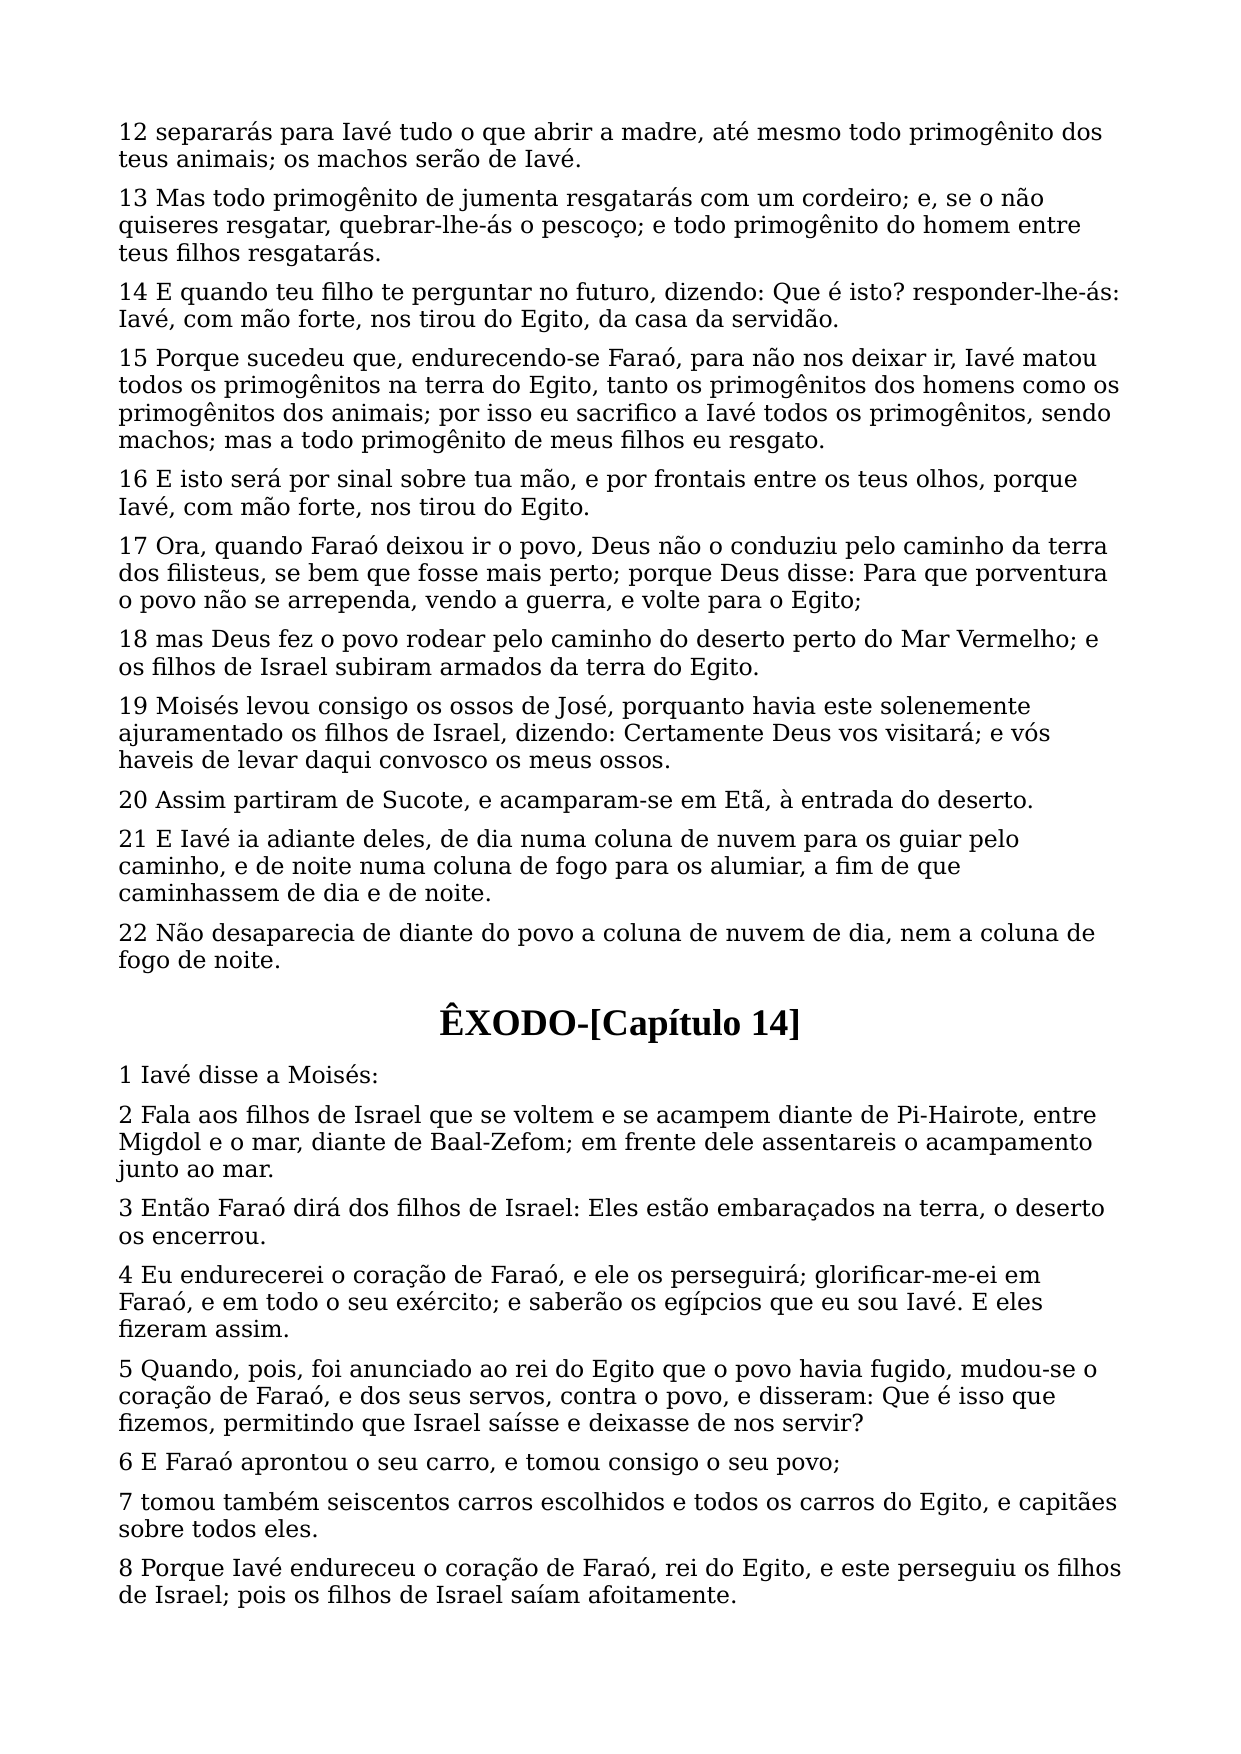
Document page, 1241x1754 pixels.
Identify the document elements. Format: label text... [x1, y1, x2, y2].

text 21 E Iavé ia adiante deles, de dia numa coluna de nuvem para os guiar pelo caminho, e de noite numa coluna de fogo para os alumiar, a fim de que caminhassem de dia e de noite. [118, 825, 1122, 907]
text 15 Porque sucedeu que, endurecendo-se Faraó, para não nos deixar ir, Iavé matou todos os primogênitos na terra do Egito, tanto os primogênitos dos homens como os primogênitos dos animais; por isso eu sacrifico a Iavé todos os primogênitos, sendo machos; mas a todo primogênito de meus filhos eu resgato. [118, 345, 1122, 454]
text 1 Iavé disse a Moisés: [118, 1062, 1122, 1089]
text 3 Então Faraó dirá dos filhos de Israel: Eles estão embaraçados na terra, o deserto os encerrou. [118, 1195, 1122, 1249]
text 20 Assim partiram de Sucote, e acamparam-se em Etã, à entrada do deserto. [118, 786, 1122, 813]
text 12 separarás para Iavé tudo o que abrir a madre, até mesmo todo primogênito dos teus animais; os machos serão de Iavé. [118, 118, 1122, 173]
text 16 E isto será por sinal sobre tua mão, e por frontais entre os teus olhos, porque Iavé, com mão forte, nos tirou do Egito. [118, 466, 1122, 520]
text 22 Não desaparecia de diante do povo a coluna de nuvem de dia, nem a coluna de fogo de noite. [118, 919, 1122, 974]
text 7 tomou também seiscentos carros escolhidos e todos os carros do Egito, e capitães sobre todos eles. [118, 1488, 1122, 1543]
text 4 Eu endurecerei o coração de Faraó, e ele os perseguirá; glorificar-me-ei em Faraó, e em todo o seu exército; e saberão os egípcios que eu sou Iavé. E eles fizeram assim. [118, 1261, 1122, 1343]
subtitle ÊXODO-[Capítulo 14] [118, 1001, 1122, 1044]
text 13 Mas todo primogênito de jumenta resgatarás com um cordeiro; e, se o não quiseres resgatar, quebrar-lhe-ás o pescoço; e todo primogênito do homem entre teus filhos resgatarás. [118, 184, 1122, 266]
text 8 Porque Iavé endureceu o coração de Faraó, rei do Egito, e este perseguiu os filhos de Israel; pois os filhos de Israel saíam afoitamente. [118, 1554, 1122, 1609]
text 17 Ora, quando Faraó deixou ir o povo, Deus não o conduziu pelo caminho da terra dos filisteus, se bem que fosse mais perto; porque Deus disse: Para que porventura o povo não se arrependa, vendo a guerra, e volte para o Egito; [118, 532, 1122, 614]
text 18 mas Deus fez o povo rodear pelo caminho do deserto perto do Mar Vermelho; e os filhos de Israel subiram armados da terra do Egito. [118, 626, 1122, 681]
text 14 E quando teu filho te perguntar no futuro, dizendo: Que é isto? responder-lhe-ás: Iavé, com mão forte, nos tirou do Egito, da casa da servidão. [118, 278, 1122, 333]
text 19 Moisés levou consigo os ossos de José, porquanto havia este solenemente ajuramentado os filhos de Israel, dizendo: Certamente Deus vos visitará; e vós haveis de levar daqui convosco os meus ossos. [118, 692, 1122, 774]
text 6 E Faraó aprontou o seu carro, e tomou consigo o seu povo; [118, 1449, 1122, 1476]
text 2 Fala aos filhos de Israel que se voltem e se acampem diante de Pi-Hairote, entre Migdol e o mar, diante de Baal-Zefom; em frente dele assentareis o acampamento junto ao mar. [118, 1101, 1122, 1183]
text 5 Quando, pois, foi anunciado ao rei do Egito que o povo havia fugido, mudou-se o coração de Faraó, e dos seus servos, contra o povo, e disseram: Que é isso que fizemos, permitindo que Israel saísse e deixasse de nos servir? [118, 1355, 1122, 1437]
